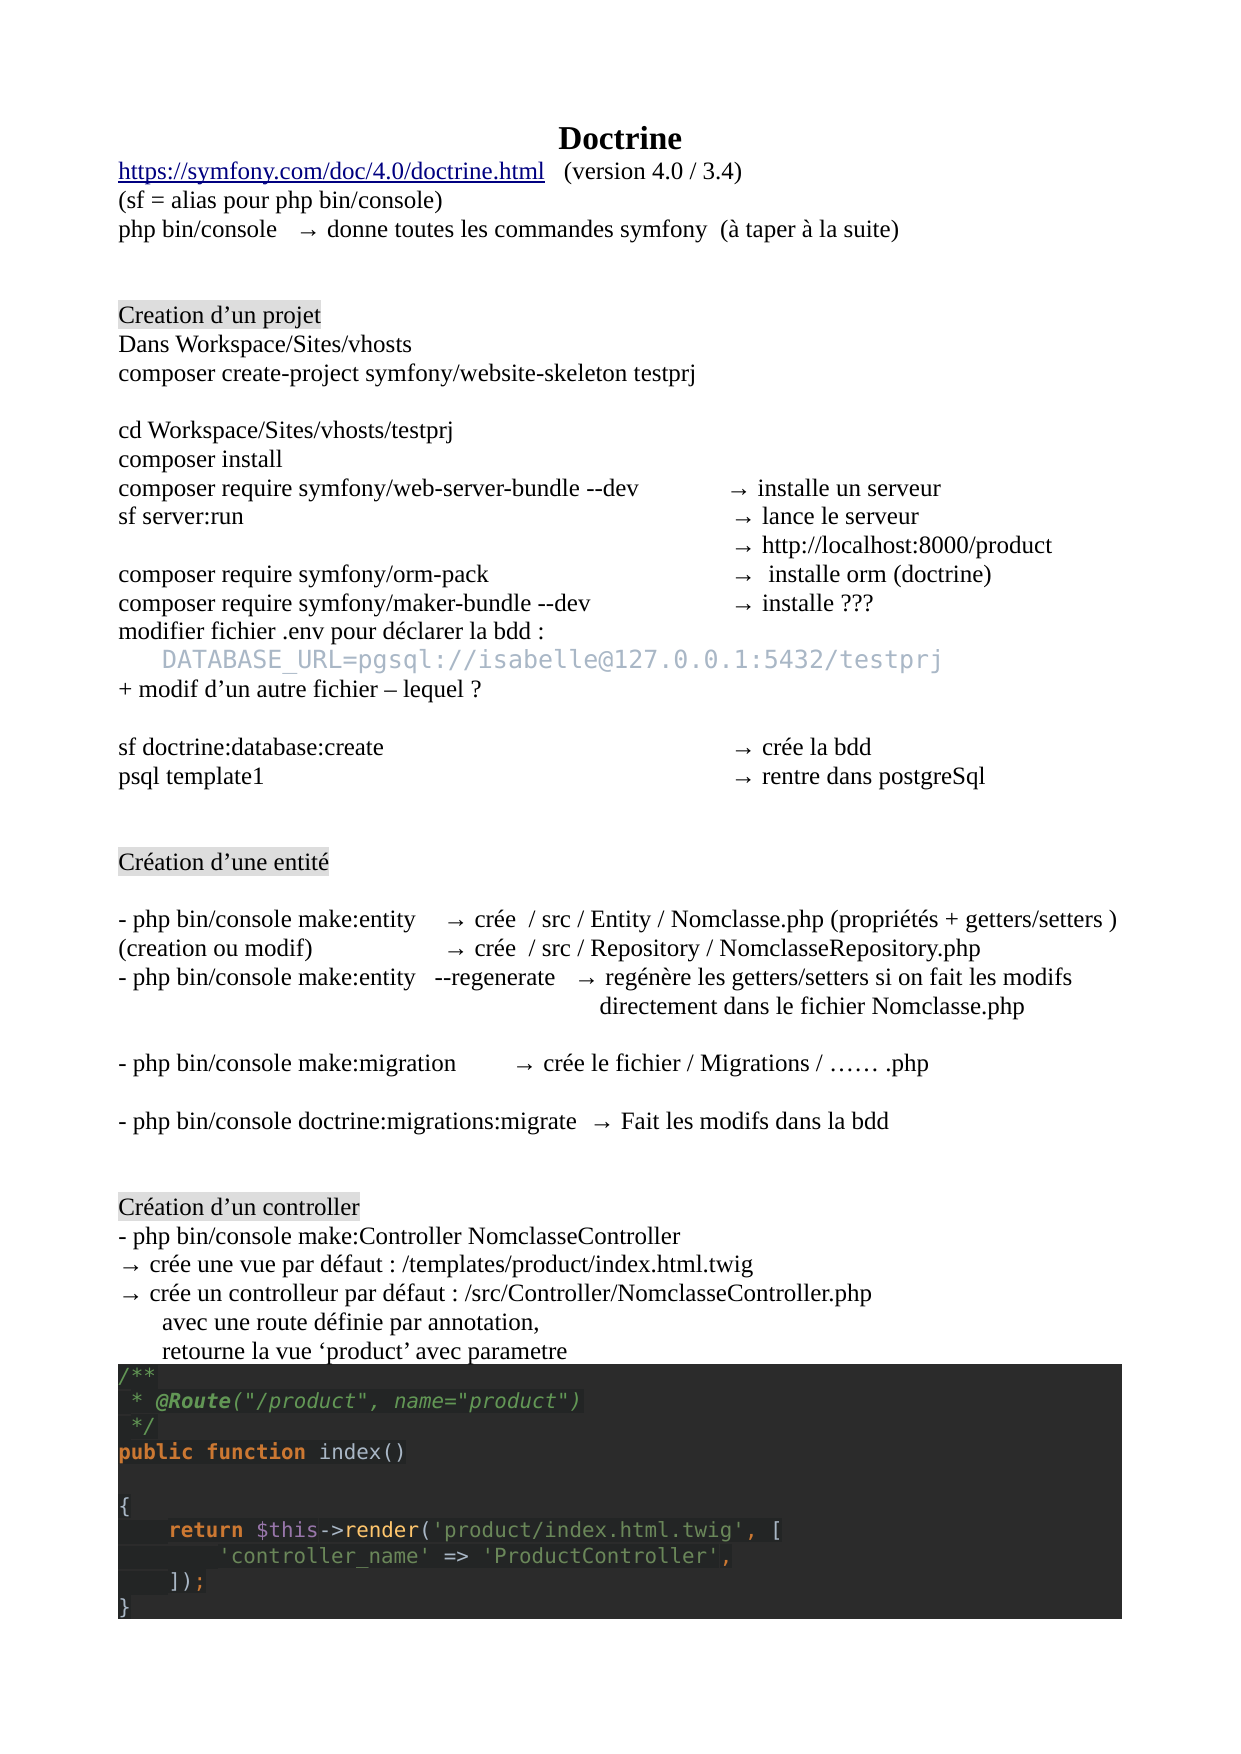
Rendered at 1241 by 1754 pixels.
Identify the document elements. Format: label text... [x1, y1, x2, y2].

text * @Route("/product", name="product") [118, 1389, 1122, 1414]
text Création d’un controller [118, 1192, 1122, 1221]
text composer require symfony/maker-bundle --dev → installe ??? [118, 588, 1122, 616]
text /** [118, 1364, 1122, 1389]
text → crée une vue par défaut : /templates/product/index.html.twig [118, 1249, 1122, 1278]
text composer require symfony/web-server-bundle --dev → installe un serveur [118, 473, 1122, 501]
text - php bin/console make:migration → crée le fichier / Migrations / …… .php [118, 1048, 1122, 1077]
text */ [118, 1414, 1122, 1440]
text cd Workspace/Sites/vhosts/testprj [118, 415, 1122, 444]
text (creation ou modif) → crée / src / Repository / NomclasseRepository.php [118, 933, 1122, 962]
text DATABASE_URL=pgsql://isabelle@127.0.0.1:5432/testprj [118, 645, 1122, 674]
text sf server:run → lance le serveur [118, 501, 1122, 530]
text composer require symfony/orm-pack → installe orm (doctrine) [118, 559, 1122, 588]
text avec une route définie par annotation, [118, 1307, 1122, 1336]
text - php bin/console doctrine:migrations:migrate → Fait les modifs dans la bdd [118, 1106, 1122, 1134]
text Doctrine [118, 118, 1122, 156]
text Création d’une entité [118, 847, 1122, 876]
text 'controller_name' => 'ProductController', [118, 1544, 1122, 1569]
text public function index() [118, 1440, 1122, 1464]
text { [118, 1494, 1122, 1518]
text } [118, 1595, 1122, 1619]
text php bin/console → donne toutes les commandes symfony (à taper à la suite) [118, 214, 1122, 243]
text modifier fichier .env pour déclarer la bdd : [118, 616, 1122, 645]
text - php bin/console make:entity → crée / src / Entity / Nomclasse.php (propriétés + getters/setters ) [118, 904, 1122, 933]
text - php bin/console make:Controller NomclasseController [118, 1221, 1122, 1249]
text psql template1 → rentre dans postgreSql [118, 761, 1122, 789]
text → crée un controlleur par défaut : /src/Controller/NomclasseController.php [118, 1278, 1122, 1307]
text Dans Workspace/Sites/vhosts [118, 329, 1122, 358]
text + modif d’un autre fichier – lequel ? [118, 674, 1122, 703]
text (sf = alias pour php bin/console) [118, 185, 1122, 214]
text directement dans le fichier Nomclasse.php [118, 991, 1122, 1019]
text return $this->render('product/index.html.twig', [ [118, 1518, 1122, 1544]
text → http://localhost:8000/product [118, 530, 1122, 559]
text ]); [118, 1569, 1122, 1595]
text https://symfony.com/doc/4.0/doctrine.html (version 4.0 / 3.4) [118, 156, 1122, 185]
text - php bin/console make:entity --regenerate → regénère les getters/setters si on fait les modifs [118, 962, 1122, 991]
text retourne la vue ‘product’ avec parametre [118, 1336, 1122, 1364]
text Creation d’un projet [118, 300, 1122, 329]
text composer install [118, 444, 1122, 473]
text composer create-project symfony/website-skeleton testprj [118, 358, 1122, 386]
text sf doctrine:database:create → crée la bdd [118, 732, 1122, 761]
